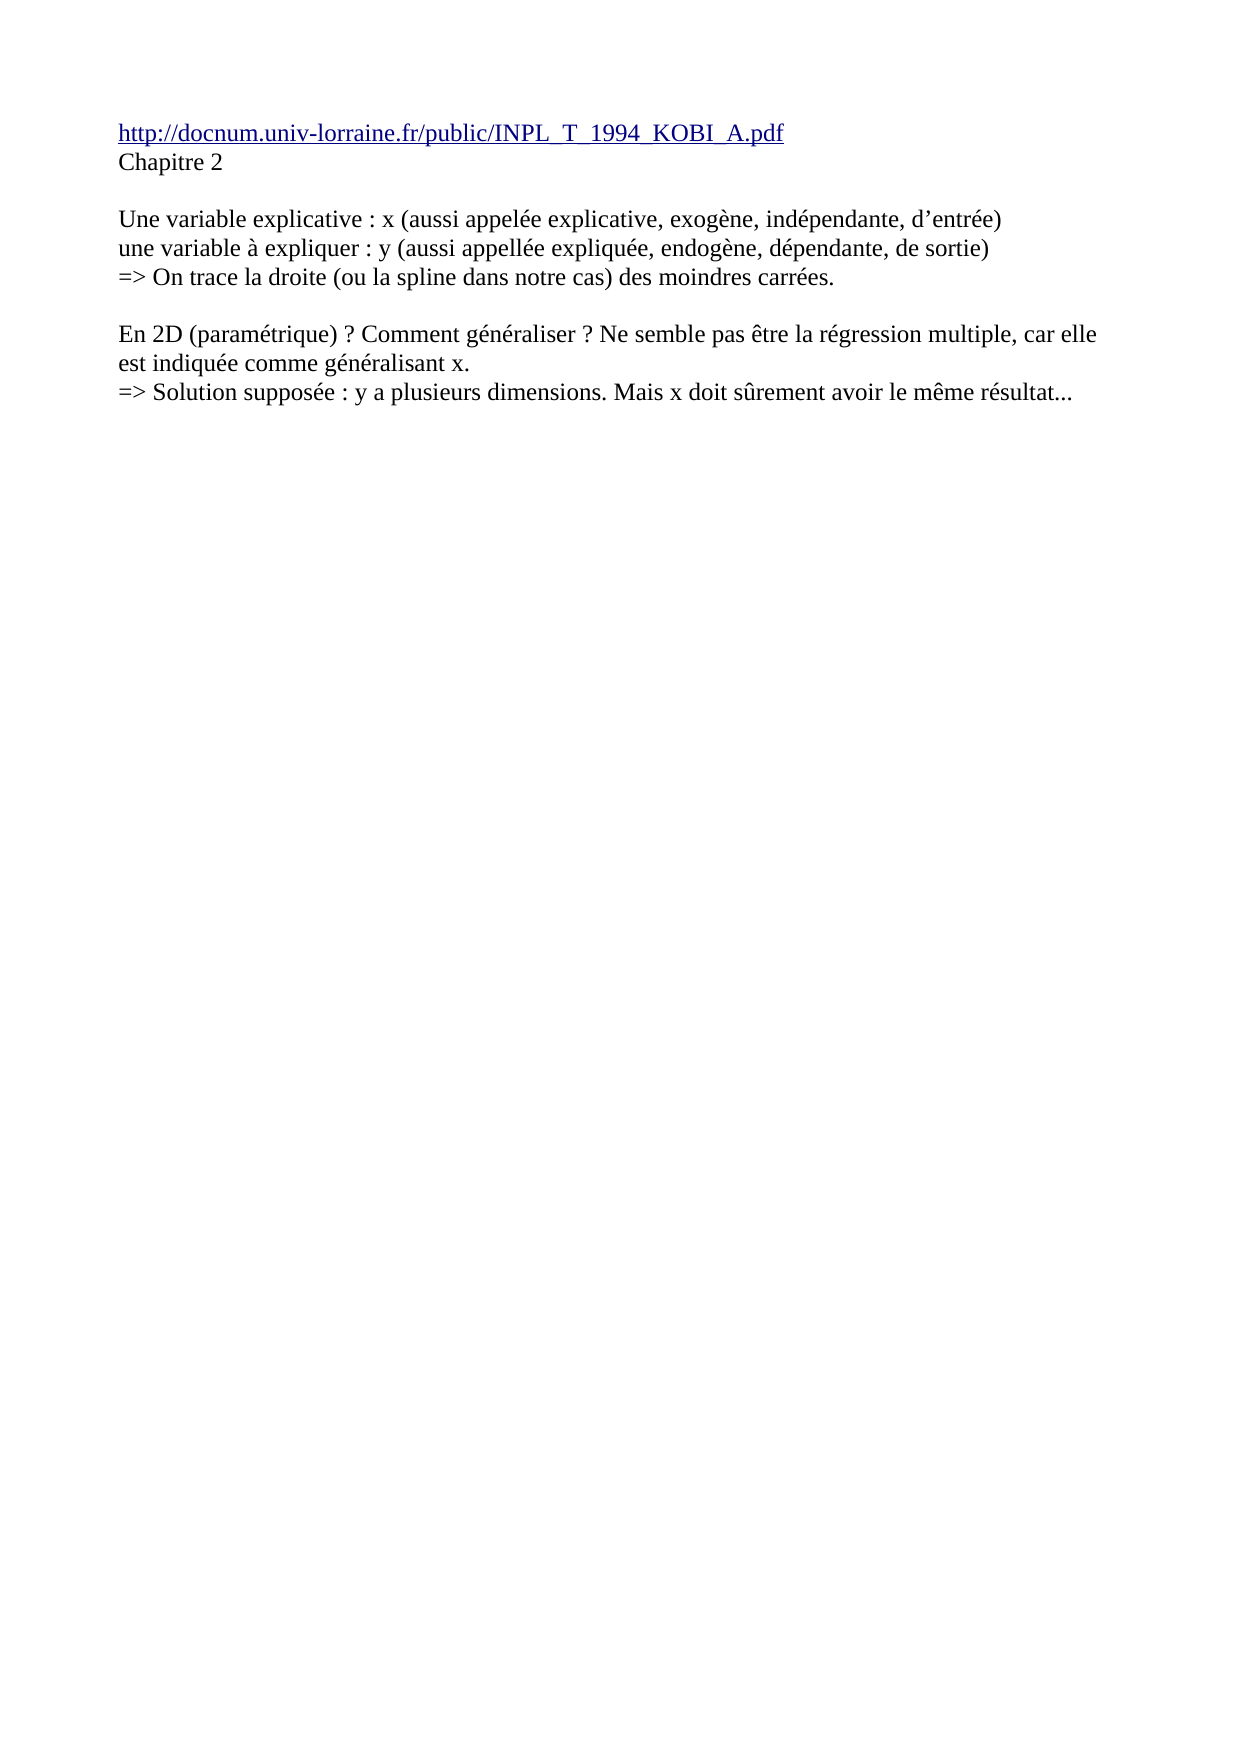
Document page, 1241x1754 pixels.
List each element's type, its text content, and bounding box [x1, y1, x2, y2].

text Chapitre 2 [118, 147, 1122, 176]
text Une variable explicative : x (aussi appelée explicative, exogène, indépendante, d’entrée) [118, 204, 1122, 233]
text une variable à expliquer : y (aussi appellée expliquée, endogène, dépendante, de sortie) [118, 233, 1122, 262]
text En 2D (paramétrique) ? Comment généraliser ? Ne semble pas être la régression multiple, car elle est indiquée comme généralisant x. [118, 319, 1122, 377]
text => Solution supposée : y a plusieurs dimensions. Mais x doit sûrement avoir le même résultat... [118, 377, 1122, 406]
text http://docnum.univ-lorraine.fr/public/INPL_T_1994_KOBI_A.pdf [118, 118, 1122, 147]
text => On trace la droite (ou la spline dans notre cas) des moindres carrées. [118, 262, 1122, 291]
